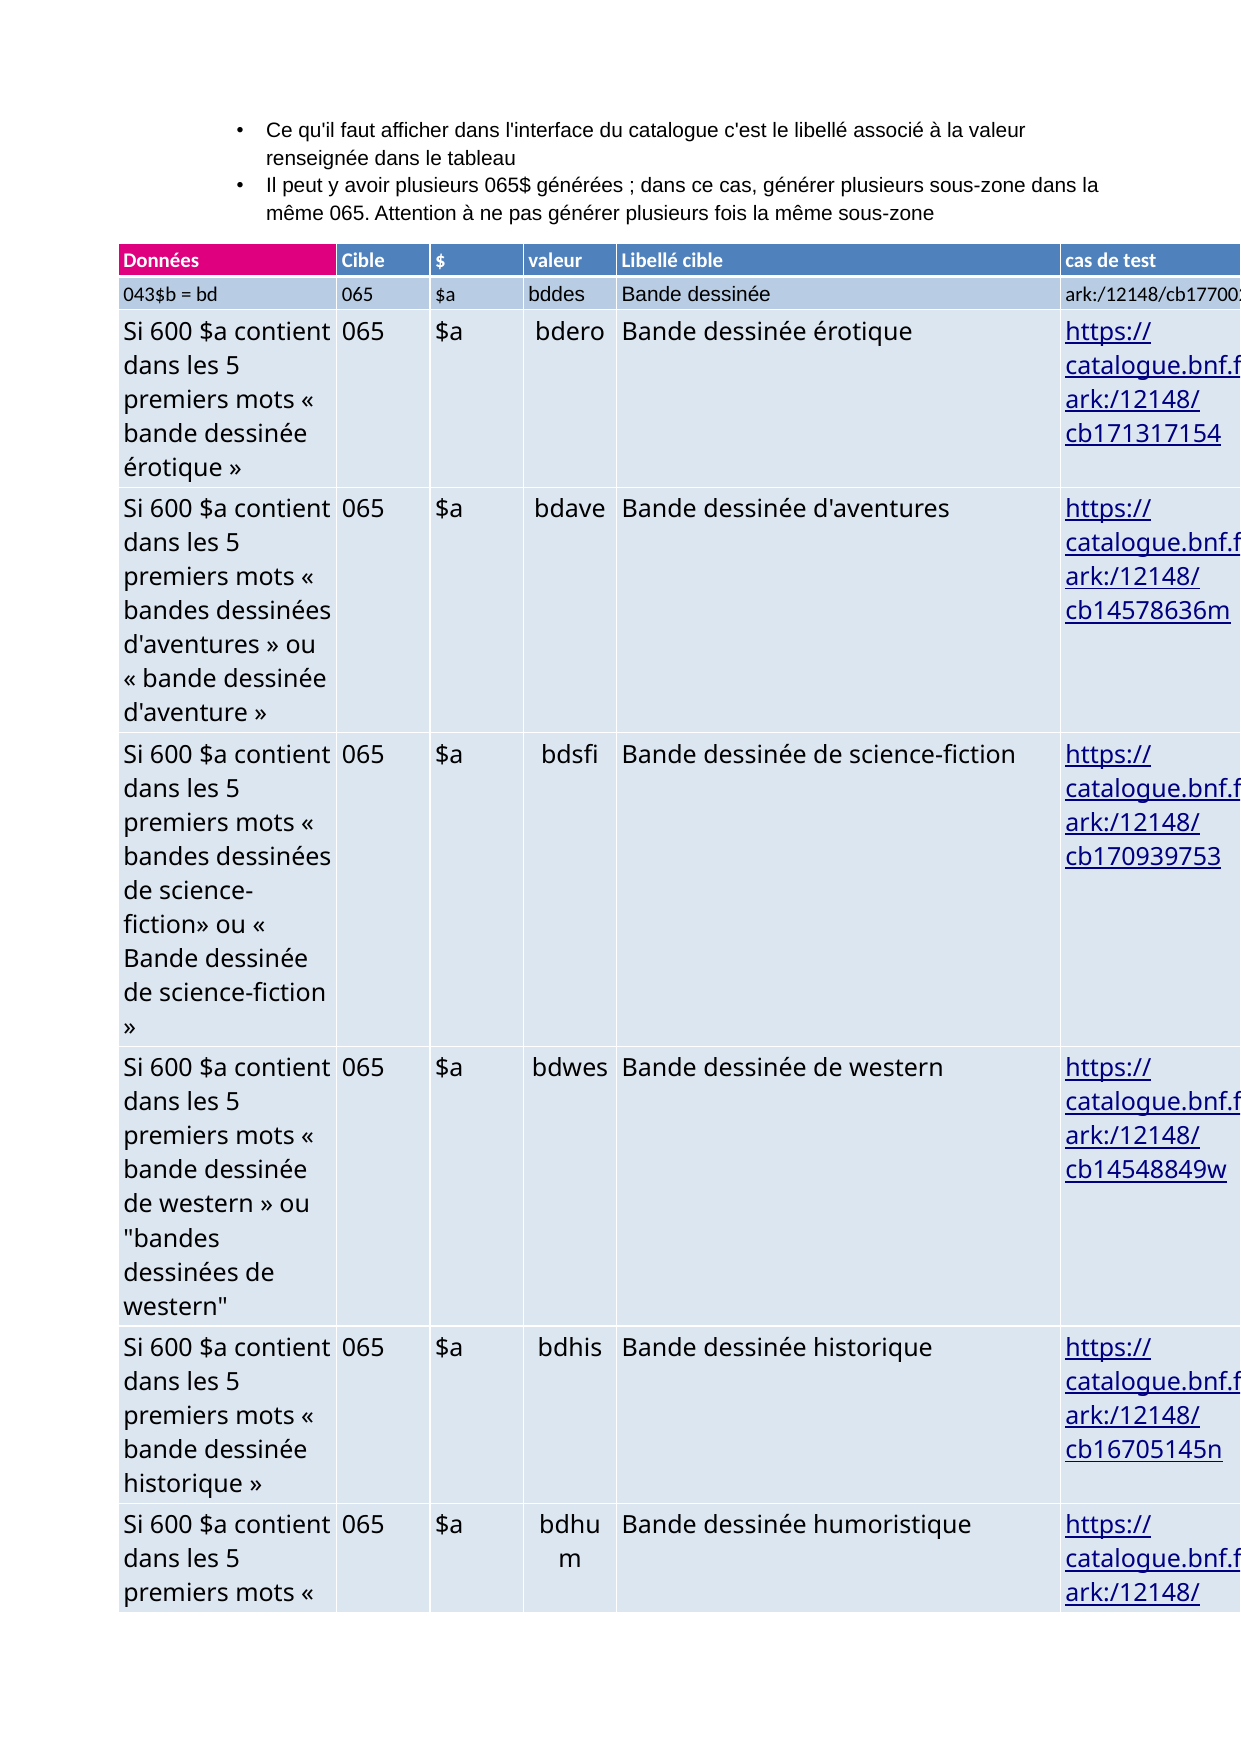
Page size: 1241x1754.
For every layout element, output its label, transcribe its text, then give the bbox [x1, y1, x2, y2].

table_header valeur [524, 244, 616, 275]
table_cell $a [431, 310, 523, 487]
table_cell 065 [337, 278, 429, 309]
table_cell Si 600 $a contient dans les 5 premiers mots « bandes dessinées de science-fiction» ou « Bande dessinée de science-fiction » [119, 733, 336, 1046]
table_header Cible [337, 244, 429, 275]
table_cell https://catalogue.bnf.fr/ark:/12148/cb14578636m [1061, 488, 1240, 732]
table_cell Bande dessinée de science-fiction [617, 733, 1060, 1046]
table_cell $a [431, 1327, 523, 1503]
table_cell bdhis [524, 1327, 616, 1503]
table_cell Bande dessinée humoristique [617, 1504, 1060, 1612]
table_cell 065 [337, 733, 429, 1046]
table_header Libellé cible [617, 244, 1060, 275]
list Il peut y avoir plusieurs 065$ générées ; dans ce cas, générer plusieurs sous-zone dans la même 065. Attention à ne pas générer plusieurs fois la même sous-zone [236, 173, 1122, 225]
table_cell Bande dessinée historique [617, 1327, 1060, 1503]
table_cell 065 [337, 1504, 429, 1612]
table_cell https://catalogue.bnf.fr/ark:/12148/cb171317154 [1061, 310, 1240, 487]
table_cell 065 [337, 1327, 429, 1503]
table_header Données [119, 244, 336, 275]
table_cell 065 [337, 488, 429, 732]
table_cell Bande dessinée [617, 278, 1060, 309]
table_cell bddes [524, 278, 616, 309]
table_header $ [431, 244, 523, 275]
table_header cas de test [1061, 244, 1240, 275]
table_cell bdwes [524, 1047, 616, 1325]
table_cell Bande dessinée de western [617, 1047, 1060, 1325]
table_cell ark:/12148/cb177002090 [1061, 278, 1240, 309]
table_cell 043$b = bd [119, 278, 336, 309]
table_cell $a [431, 1047, 523, 1325]
table_cell bdsfi [524, 733, 616, 1046]
table_cell 065 [337, 310, 429, 487]
table_cell https://catalogue.bnf.fr/ark:/12148/cb14548849w [1061, 1047, 1240, 1325]
list Ce qu'il faut afficher dans l'interface du catalogue c'est le libellé associé à la valeur renseignée dans le tableau [236, 118, 1122, 170]
table_cell https://catalogue.bnf.fr/ark:/12148/cb16705145n [1061, 1327, 1240, 1503]
table_cell $a [431, 1504, 523, 1612]
table_cell bdhum [524, 1504, 616, 1612]
table_cell $a [431, 733, 523, 1046]
table_cell Bande dessinée érotique [617, 310, 1060, 487]
table_cell Si 600 $a contient dans les 5 premiers mots « bande dessinée érotique » [119, 310, 336, 487]
table_cell Si 600 $a contient dans les 5 premiers mots « bande dessinée de western » ou "bandes dessinées de western" [119, 1047, 336, 1325]
table_cell bdero [524, 310, 616, 487]
table_cell $a [431, 278, 523, 309]
table_cell 065 [337, 1047, 429, 1325]
table_cell https://catalogue.bnf.fr/ark:/12148/cb170939753 [1061, 733, 1240, 1046]
table_cell Si 600 $a contient dans les 5 premiers mots « [119, 1504, 336, 1612]
table_cell Si 600 $a contient dans les 5 premiers mots « bandes dessinées d'aventures » ou « bande dessinée d'aventure » [119, 488, 336, 732]
table_cell Si 600 $a contient dans les 5 premiers mots « bande dessinée historique » [119, 1327, 336, 1503]
table_cell Bande dessinée d'aventures [617, 488, 1060, 732]
table_cell bdave [524, 488, 616, 732]
table_cell https://catalogue.bnf.fr/ark:/12148/cb135175012 [1061, 1504, 1240, 1612]
table_cell $a [431, 488, 523, 732]
